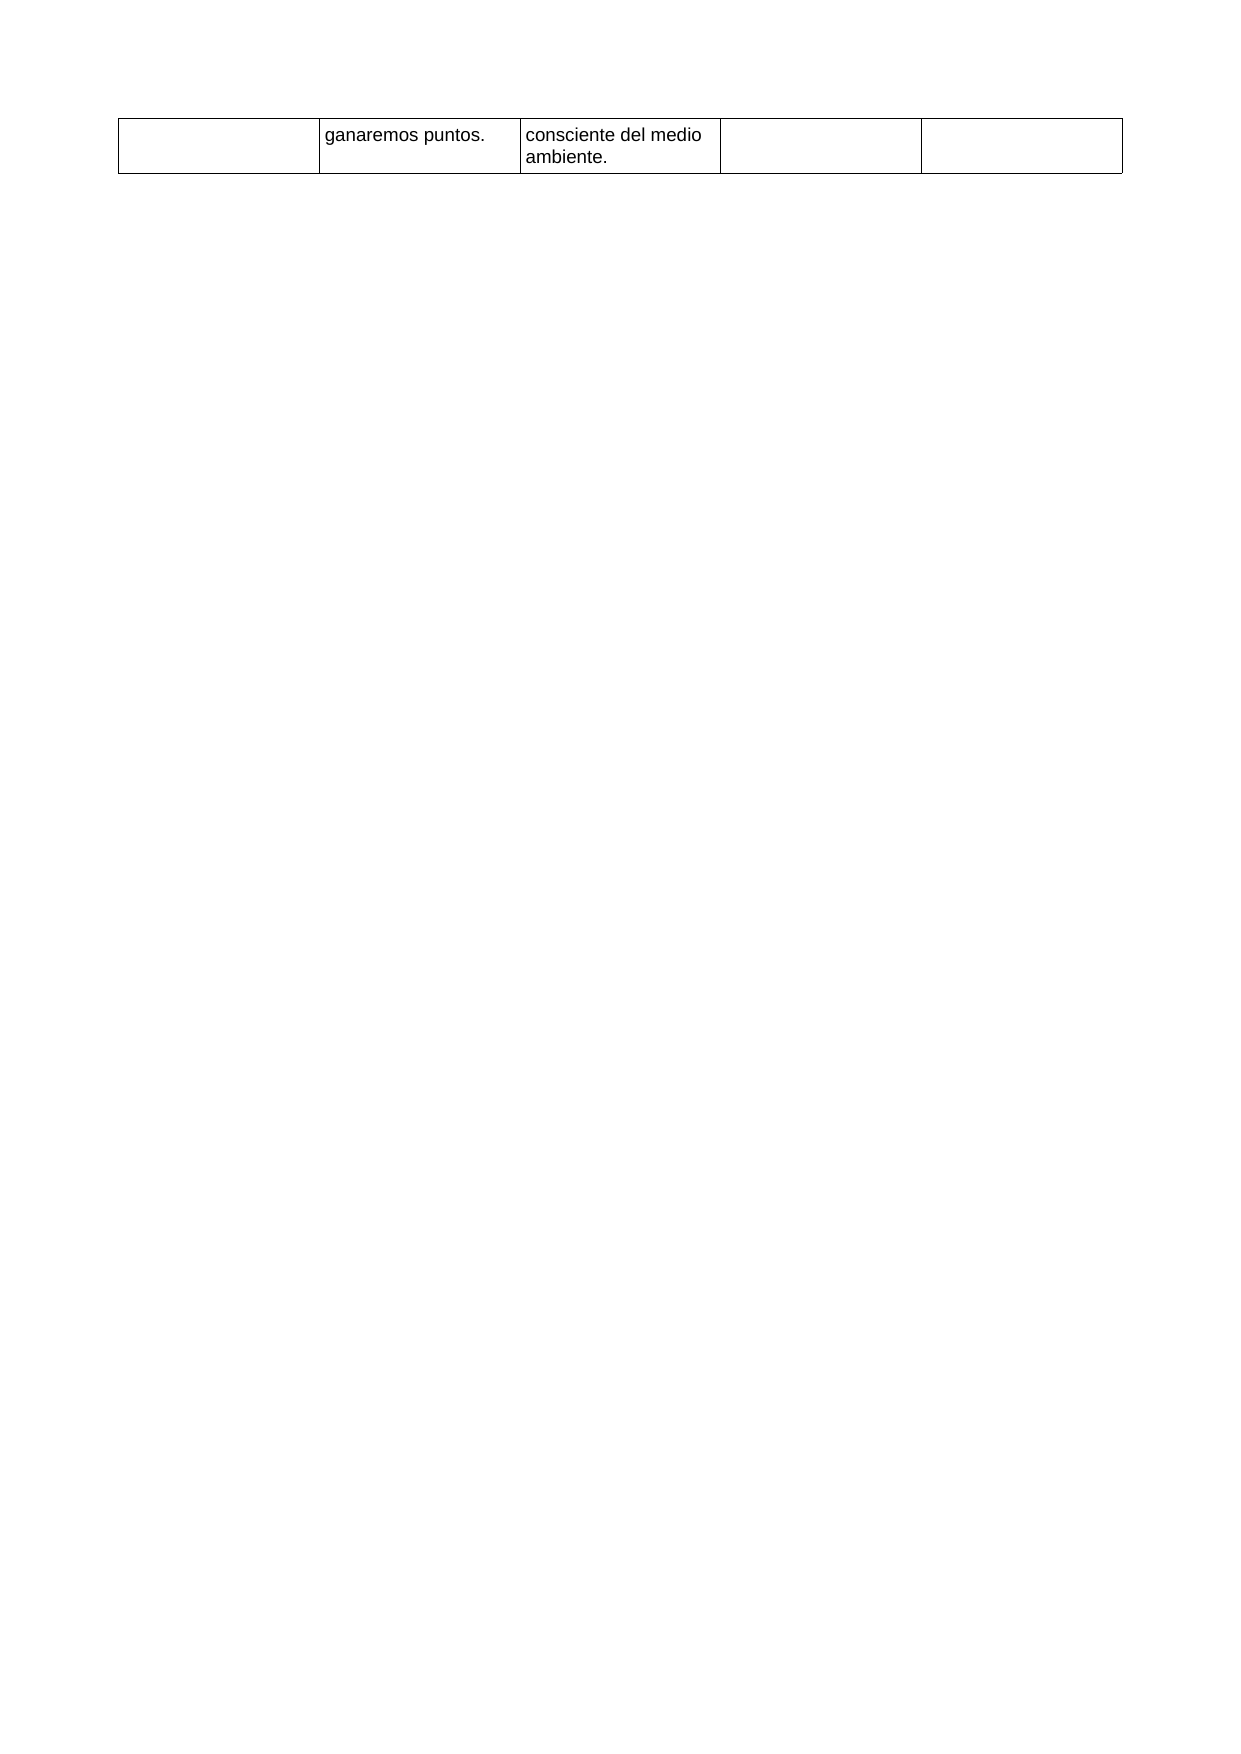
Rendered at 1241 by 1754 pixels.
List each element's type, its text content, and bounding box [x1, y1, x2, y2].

table_cell [119, 119, 319, 173]
table_cell consciente del medio ambiente. [521, 119, 720, 173]
table_cell [922, 119, 1122, 173]
table_cell [721, 119, 921, 173]
table_cell ganaremos puntos. [320, 119, 520, 173]
